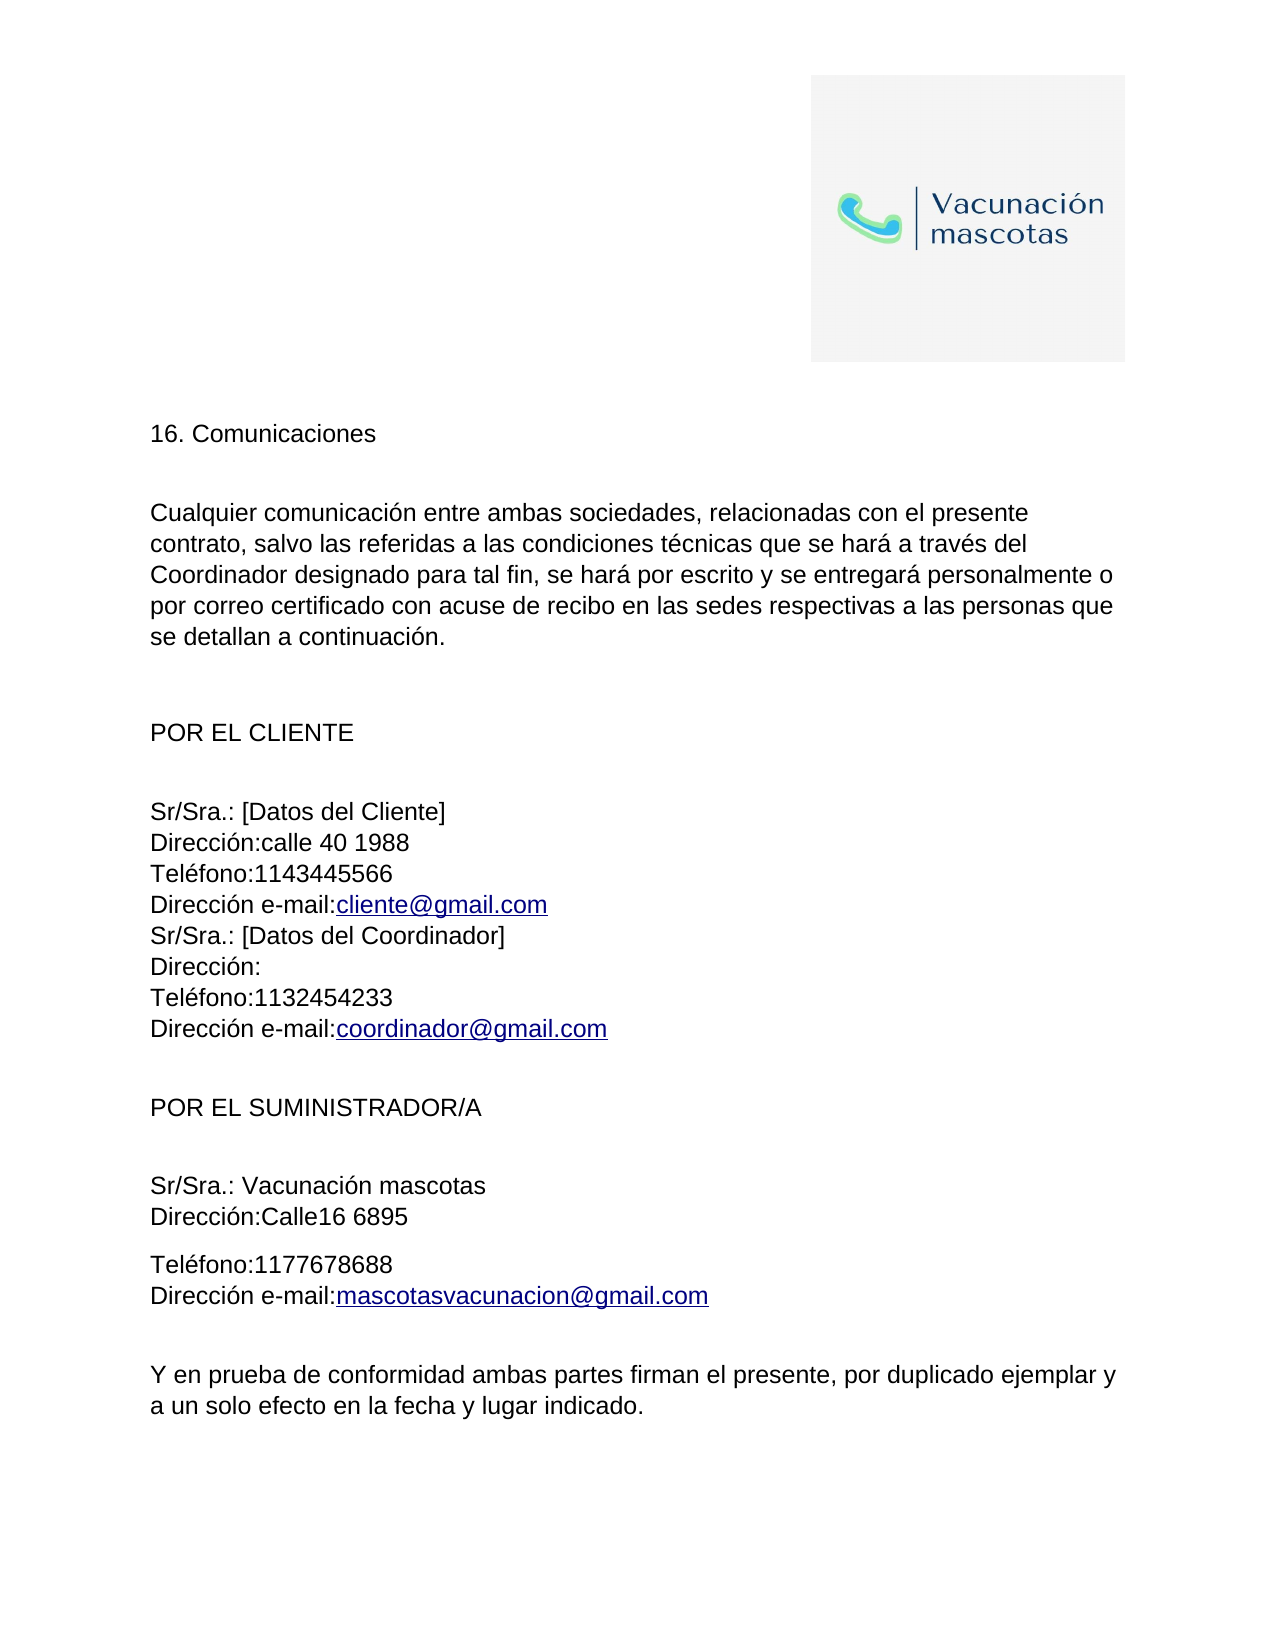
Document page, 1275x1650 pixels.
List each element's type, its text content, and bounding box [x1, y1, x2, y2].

text POR EL CLIENTE [150, 718, 1125, 746]
text POR EL SUMINISTRADOR/A [150, 1061, 1125, 1121]
text Y en prueba de conformidad ambas partes firman el presente, por duplicado ejemplar y a un solo efecto en la fecha y lugar indicado. [150, 1329, 1125, 1419]
text Cualquier comunicación entre ambas sociedades, relacionadas con el presente contrato, salvo las referidas a las condiciones técnicas que se hará a través del Coordinador designado para tal fin, se hará por escrito y se entregará personalmente o por correo certificado con acuse de recibo en las sedes respectivas a las personas que se detallan a continuación. [150, 467, 1125, 651]
text Sr/Sra.: [Datos del Cliente] Dirección:calle 40 1988 Teléfono:1143445566 Dirección e-mail:cliente@gmail.com Sr/Sra.: [Datos del Coordinador] Dirección: Teléfono:1132454233 Dirección e-mail:coordinador@gmail.com [150, 765, 1125, 1042]
text Teléfono:1177678688 Dirección e-mail:mascotasvacunacion@gmail.com [150, 1250, 1125, 1310]
text Sr/Sra.: Vacunación mascotas Dirección:Calle16 6895 [150, 1140, 1125, 1231]
picture [811, 75, 1125, 362]
text 16. Comunicaciones [150, 419, 1125, 448]
